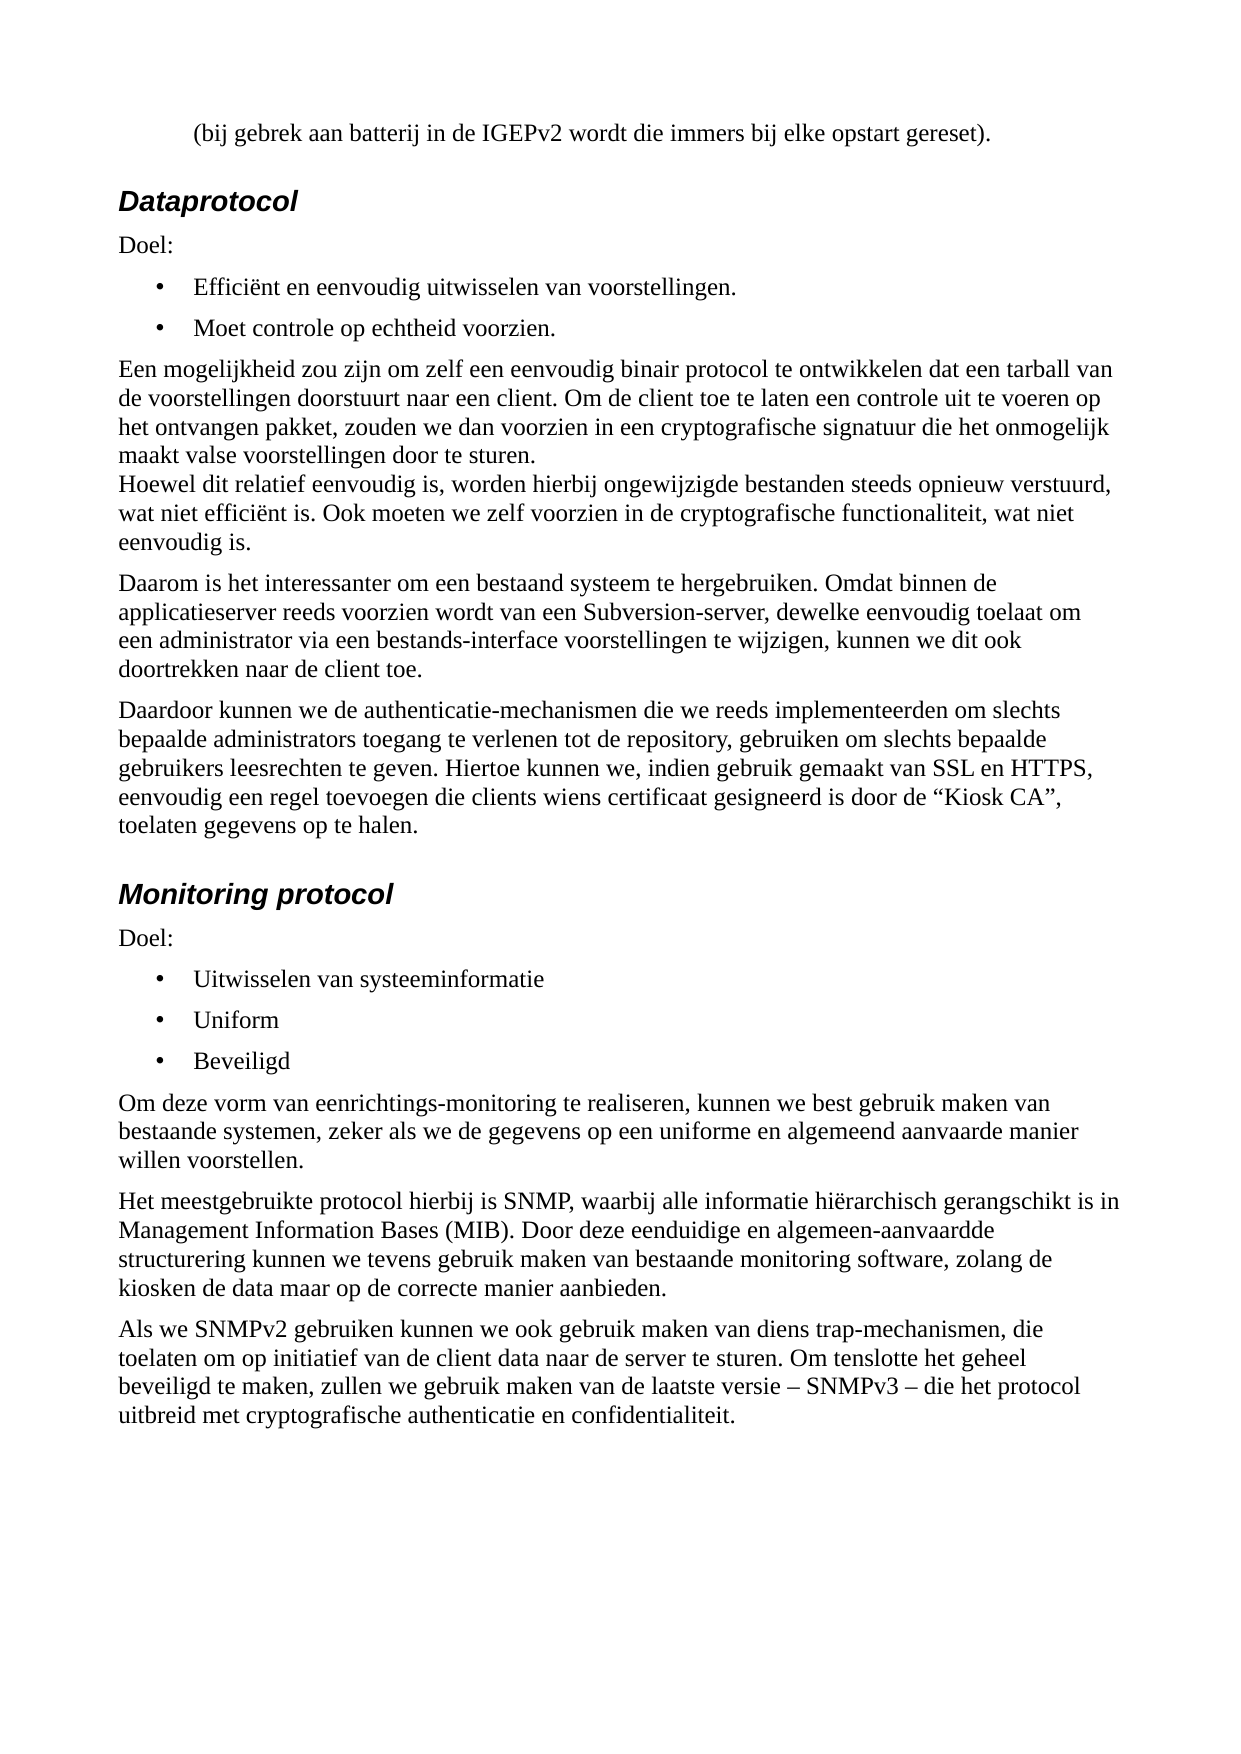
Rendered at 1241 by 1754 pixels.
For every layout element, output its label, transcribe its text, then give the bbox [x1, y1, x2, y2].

subtitle Dataprotocol [118, 184, 1122, 218]
text Als we SNMPv2 gebruiken kunnen we ook gebruik maken van diens trap-mechanismen, die toelaten om op initiatief van de client data naar de server te sturen. Om tenslotte het geheel beveiligd te maken, zullen we gebruik maken van de laatste versie – SNMPv3 – die het protocol uitbreid met cryptografische authenticatie en confidentialiteit. [118, 1314, 1122, 1429]
text Doel: [118, 230, 1122, 259]
list Uniform [156, 1005, 1122, 1034]
text Doel: [118, 923, 1122, 951]
text Daardoor kunnen we de authenticatie-mechanismen die we reeds implementeerden om slechts bepaalde administrators toegang te verlenen tot de repository, gebruiken om slechts bepaalde gebruikers leesrechten te geven. Hiertoe kunnen we, indien gebruik gemaakt van SSL en HTTPS, eenvoudig een regel toevoegen die clients wiens certificaat gesigneerd is door de “Kiosk CA”, toelaten gegevens op te halen. [118, 695, 1122, 839]
list Efficiënt en eenvoudig uitwisselen van voorstellingen. [156, 272, 1122, 300]
list (bij gebrek aan batterij in de IGEPv2 wordt die immers bij elke opstart gereset). [156, 118, 1122, 147]
subtitle Monitoring protocol [118, 877, 1122, 910]
text Een mogelijkheid zou zijn om zelf een eenvoudig binair protocol te ontwikkelen dat een tarball van de voorstellingen doorstuurt naar een client. Om de client toe te laten een controle uit te voeren op het ontvangen pakket, zouden we dan voorzien in een cryptografische signatuur die het onmogelijk maakt valse voorstellingen door te sturen. Hoewel dit relatief eenvoudig is, worden hierbij ongewijzigde bestanden steeds opnieuw verstuurd, wat niet efficiënt is. Ook moeten we zelf voorzien in de cryptografische functionaliteit, wat niet eenvoudig is. [118, 354, 1122, 555]
text Daarom is het interessanter om een bestaand systeem te hergebruiken. Omdat binnen de applicatieserver reeds voorzien wordt van een Subversion-server, dewelke eenvoudig toelaat om een administrator via een bestands-interface voorstellingen te wijzigen, kunnen we dit ook doortrekken naar de client toe. [118, 568, 1122, 683]
list Beveiligd [156, 1046, 1122, 1075]
list Uitwisselen van systeeminformatie [156, 964, 1122, 993]
text Het meestgebruikte protocol hierbij is SNMP, waarbij alle informatie hiërarchisch gerangschikt is in Management Information Bases (MIB). Door deze eenduidige en algemeen-aanvaardde structurering kunnen we tevens gebruik maken van bestaande monitoring software, zolang de kiosken de data maar op de correcte manier aanbieden. [118, 1186, 1122, 1301]
list Moet controle op echtheid voorzien. [156, 313, 1122, 342]
text Om deze vorm van eenrichtings-monitoring te realiseren, kunnen we best gebruik maken van bestaande systemen, zeker als we de gegevens op een uniforme en algemeend aanvaarde manier willen voorstellen. [118, 1088, 1122, 1174]
